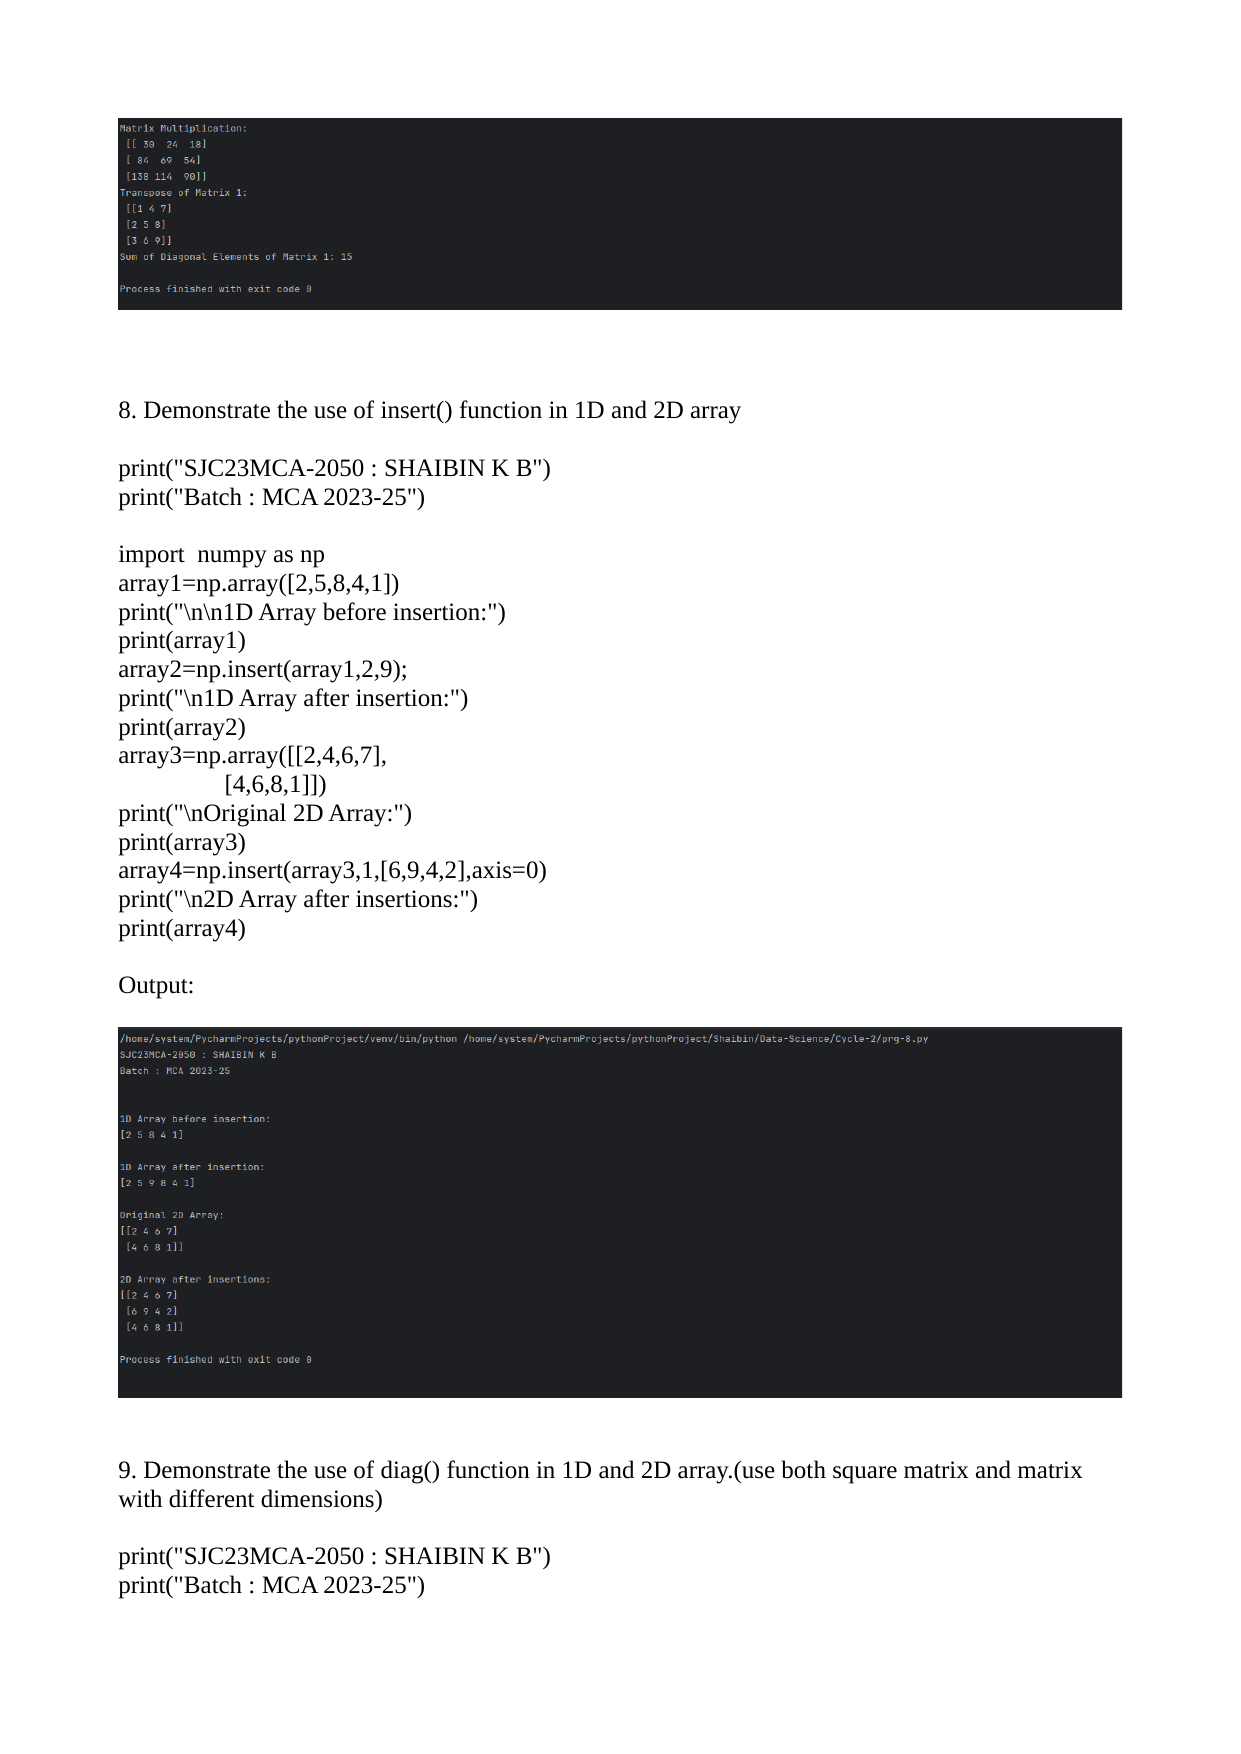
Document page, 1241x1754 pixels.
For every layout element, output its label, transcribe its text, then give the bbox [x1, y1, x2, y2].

text array4=np.insert(array3,1,[6,9,4,2],axis=0) [118, 855, 1122, 884]
text 8. Demonstrate the use of insert() function in 1D and 2D array [118, 395, 1122, 424]
text print("Batch : MCA 2023-25") [118, 482, 1122, 510]
text print("Batch : MCA 2023-25") [118, 1570, 1122, 1599]
text print(array2) [118, 712, 1122, 740]
text print(array4) [118, 913, 1122, 942]
text array1=np.array([2,5,8,4,1]) [118, 568, 1122, 597]
text 9. Demonstrate the use of diag() function in 1D and 2D array.(use both square matrix and matrix with different dimensions) [118, 1455, 1122, 1513]
text print("\nOriginal 2D Array:") [118, 798, 1122, 827]
picture [118, 1027, 1123, 1398]
text Output: [118, 970, 1122, 999]
text print(array1) [118, 625, 1122, 654]
text print("\n1D Array after insertion:") [118, 683, 1122, 712]
text print("SJC23MCA-2050 : SHAIBIN K B") [118, 453, 1122, 482]
text print("SJC23MCA-2050 : SHAIBIN K B") [118, 1541, 1122, 1570]
text print(array3) [118, 827, 1122, 855]
text array3=np.array([[2,4,6,7], [118, 740, 1122, 769]
text array2=np.insert(array1,2,9); [118, 654, 1122, 683]
text import numpy as np [118, 539, 1122, 568]
text [4,6,8,1]]) [118, 769, 1122, 798]
text print("\n2D Array after insertions:") [118, 884, 1122, 913]
text print("\n\n1D Array before insertion:") [118, 597, 1122, 625]
picture [118, 118, 1123, 310]
